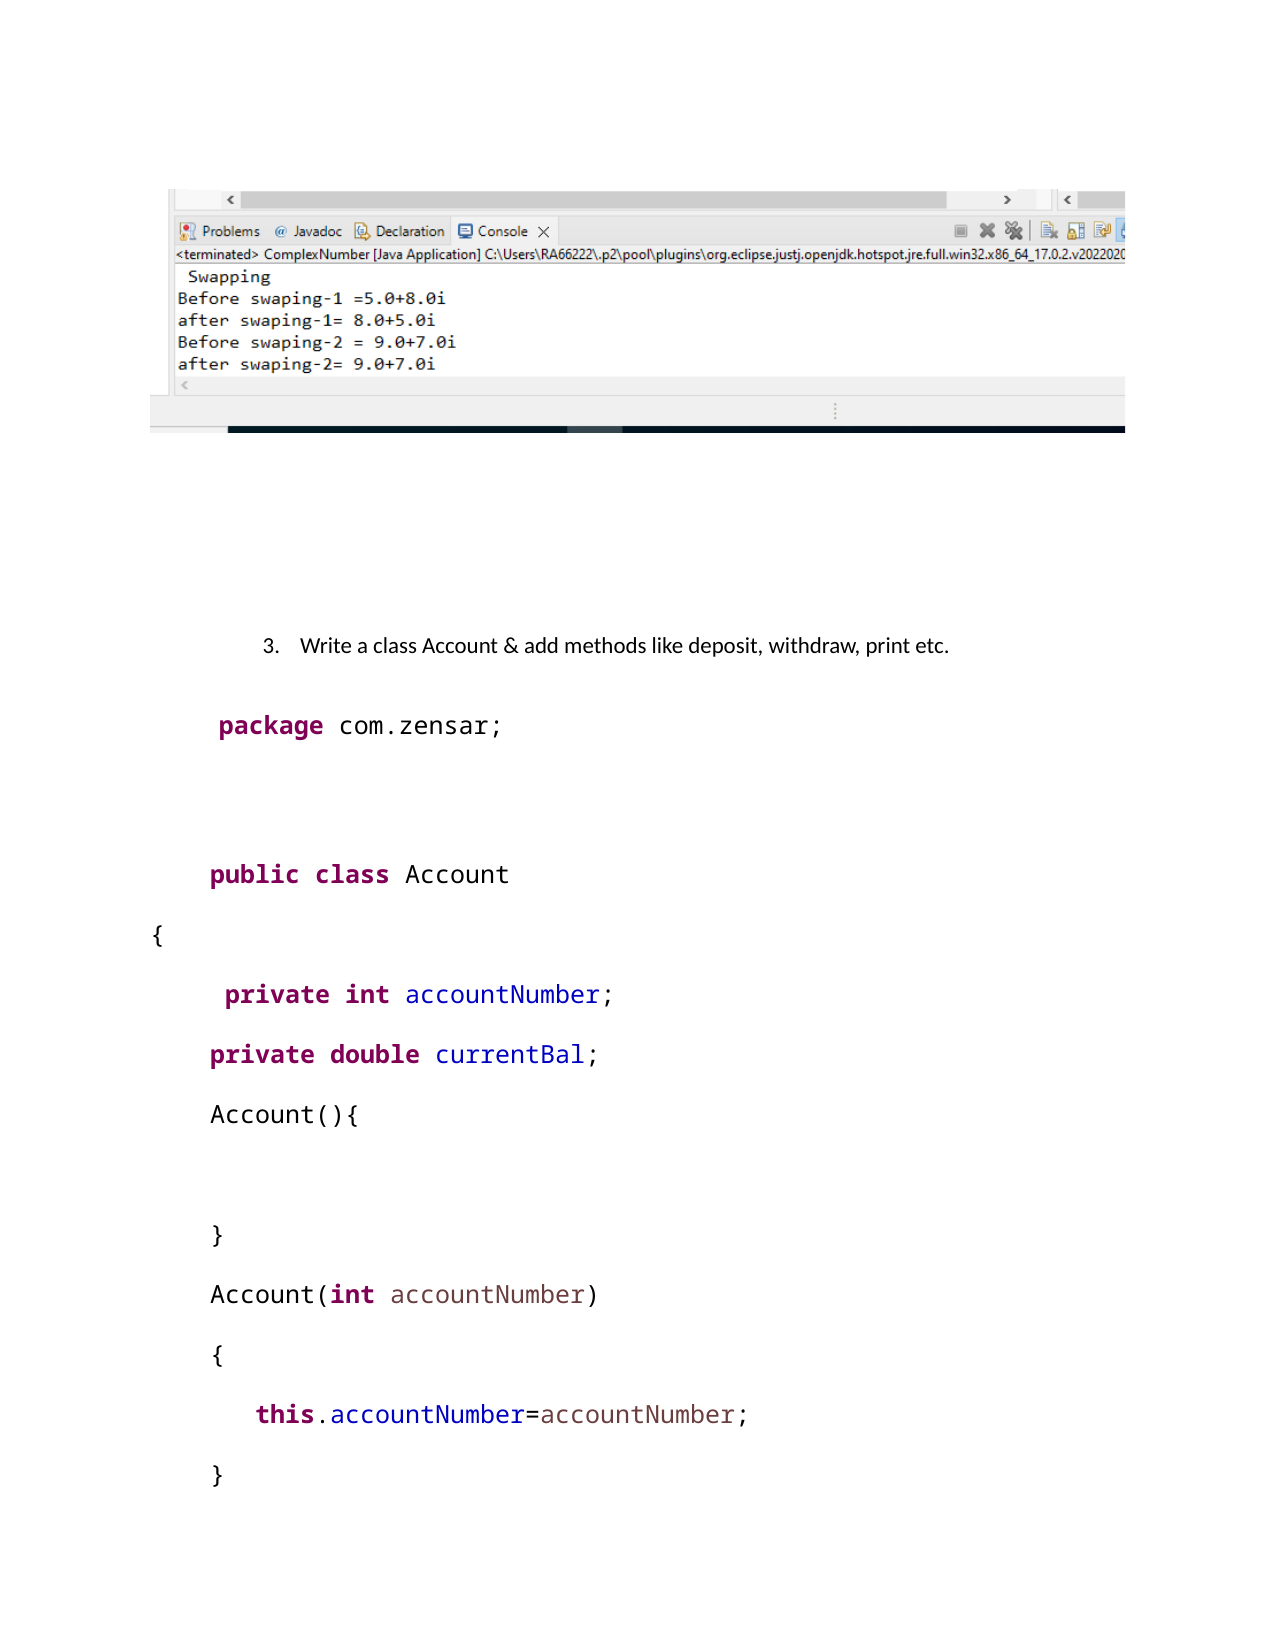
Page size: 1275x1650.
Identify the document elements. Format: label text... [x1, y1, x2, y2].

list package com.zensar; [187, 708, 1125, 742]
text private int accountNumber; [150, 977, 1125, 1011]
text Account(int accountNumber) [150, 1277, 1125, 1311]
text { [150, 1337, 1125, 1371]
text this.accountNumber=accountNumber; [150, 1397, 1125, 1431]
list Write a class Account & add methods like deposit, withdraw, print etc. [262, 631, 1125, 659]
text Account(){ [150, 1097, 1125, 1131]
text private double currentBal; [150, 1037, 1125, 1071]
text } [150, 1457, 1125, 1491]
text public class Account [150, 857, 1125, 891]
text { [150, 917, 1125, 951]
text } [150, 1217, 1125, 1251]
